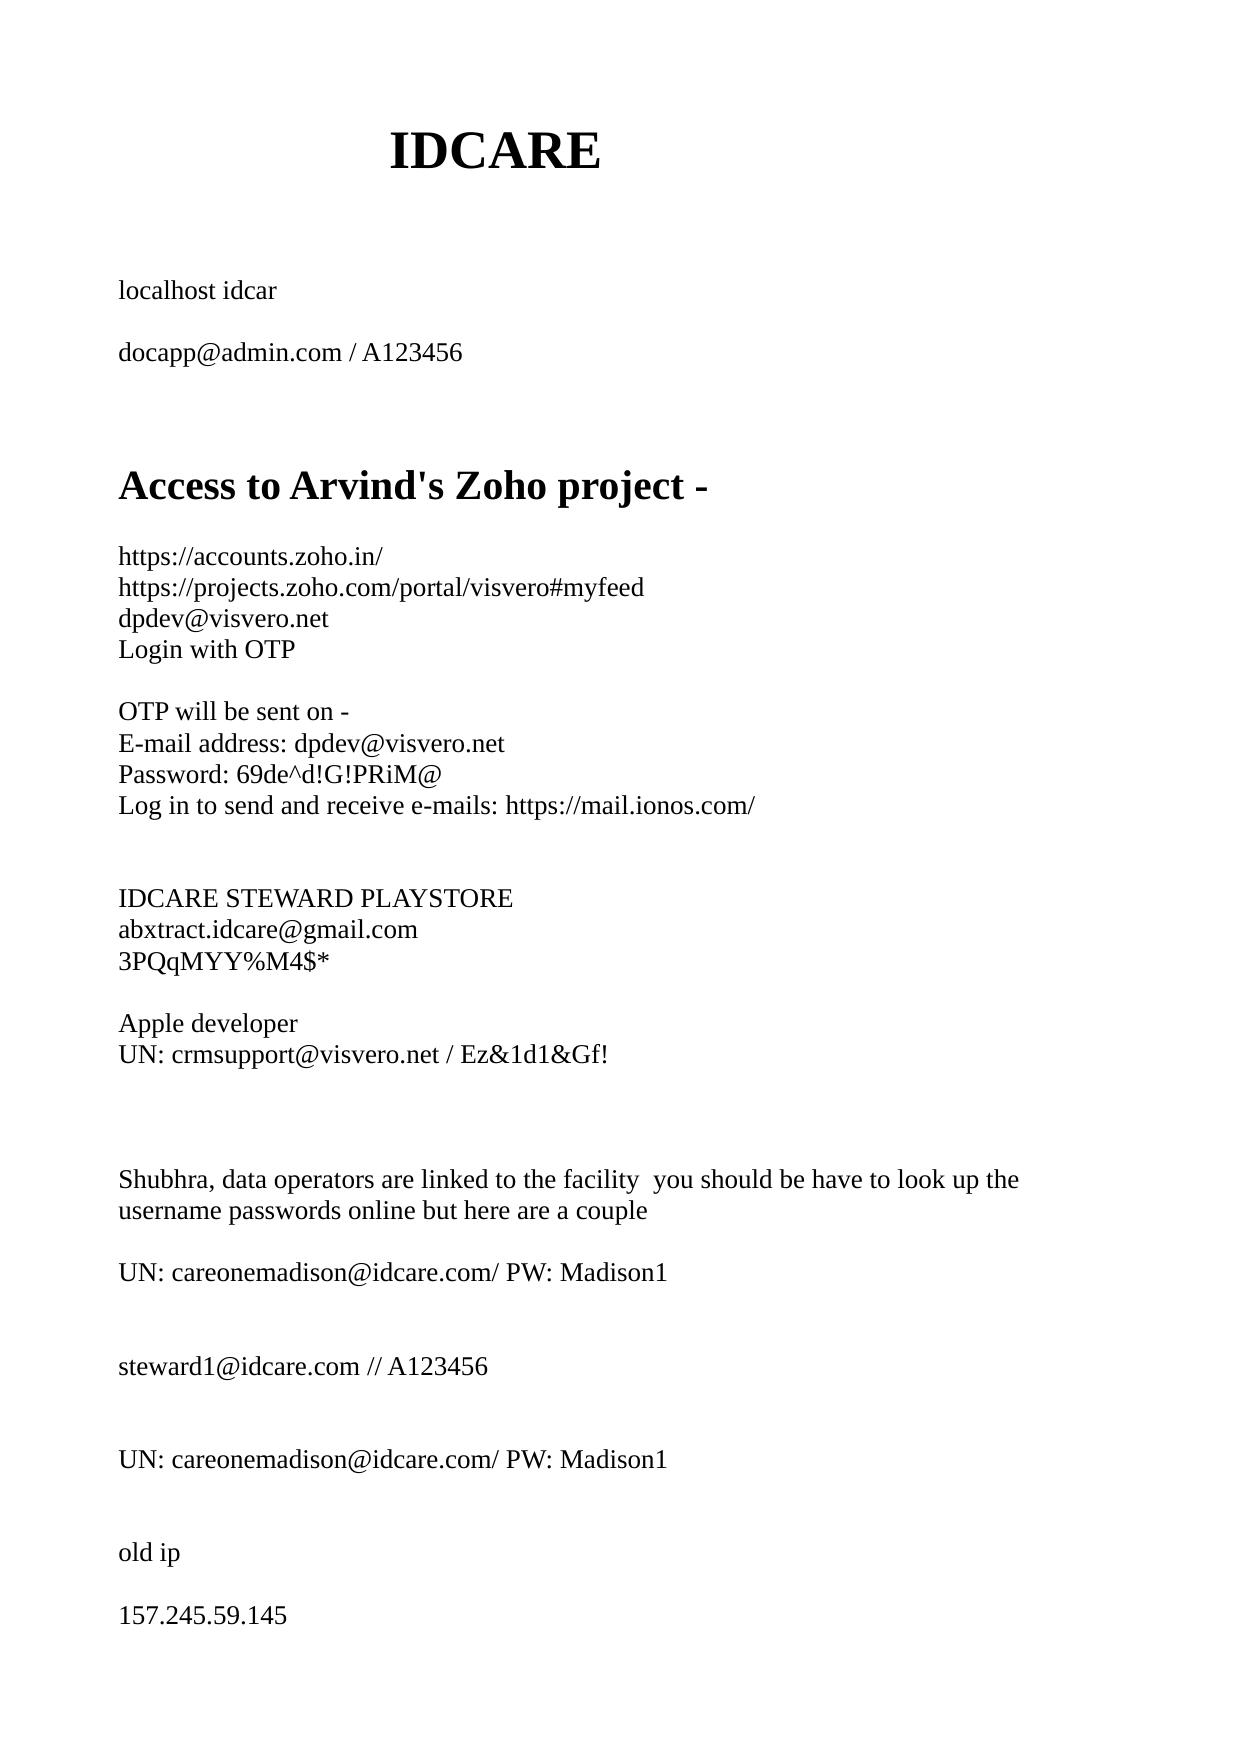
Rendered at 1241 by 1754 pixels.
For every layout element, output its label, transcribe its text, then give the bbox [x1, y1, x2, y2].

text steward1@idcare.com // A123456 [118, 1349, 1122, 1381]
text old ip [118, 1536, 1122, 1568]
text IDCARE [118, 118, 1122, 180]
text Login with OTP [118, 633, 1122, 664]
text abxtract.idcare@gmail.com [118, 913, 1122, 945]
text dpdev@visvero.net [118, 602, 1122, 633]
text UN: careonemadison@idcare.com/ PW: Madison1 [118, 1256, 1122, 1287]
text Password: 69de^d!G!PRiM@ [118, 758, 1122, 789]
text Apple developer [118, 1007, 1122, 1038]
text E-mail address: dpdev@visvero.net [118, 727, 1122, 758]
text Log in to send and receive e-mails: https://mail.ionos.com/ [118, 789, 1122, 820]
text https://accounts.zoho.in/ [118, 540, 1122, 571]
text UN: crmsupport@visvero.net / Ez&1d1&Gf! [118, 1038, 1122, 1069]
text UN: careonemadison@idcare.com/ PW: Madison1 [118, 1443, 1122, 1474]
text https://projects.zoho.com/portal/visvero#myfeed [118, 571, 1122, 602]
text localhost idcar [118, 274, 1122, 305]
text IDCARE STEWARD PLAYSTORE [118, 882, 1122, 913]
text docapp@admin.com / A123456 [118, 336, 1122, 367]
text 3PQqMYY%M4$* [118, 945, 1122, 976]
text Shubhra, data operators are linked to the facility you should be have to look up the username passwords online but here are a couple [118, 1163, 1122, 1225]
text 157.245.59.145 [118, 1599, 1122, 1630]
text Access to Arvind's Zoho project - [118, 461, 1122, 509]
text OTP will be sent on - [118, 696, 1122, 727]
